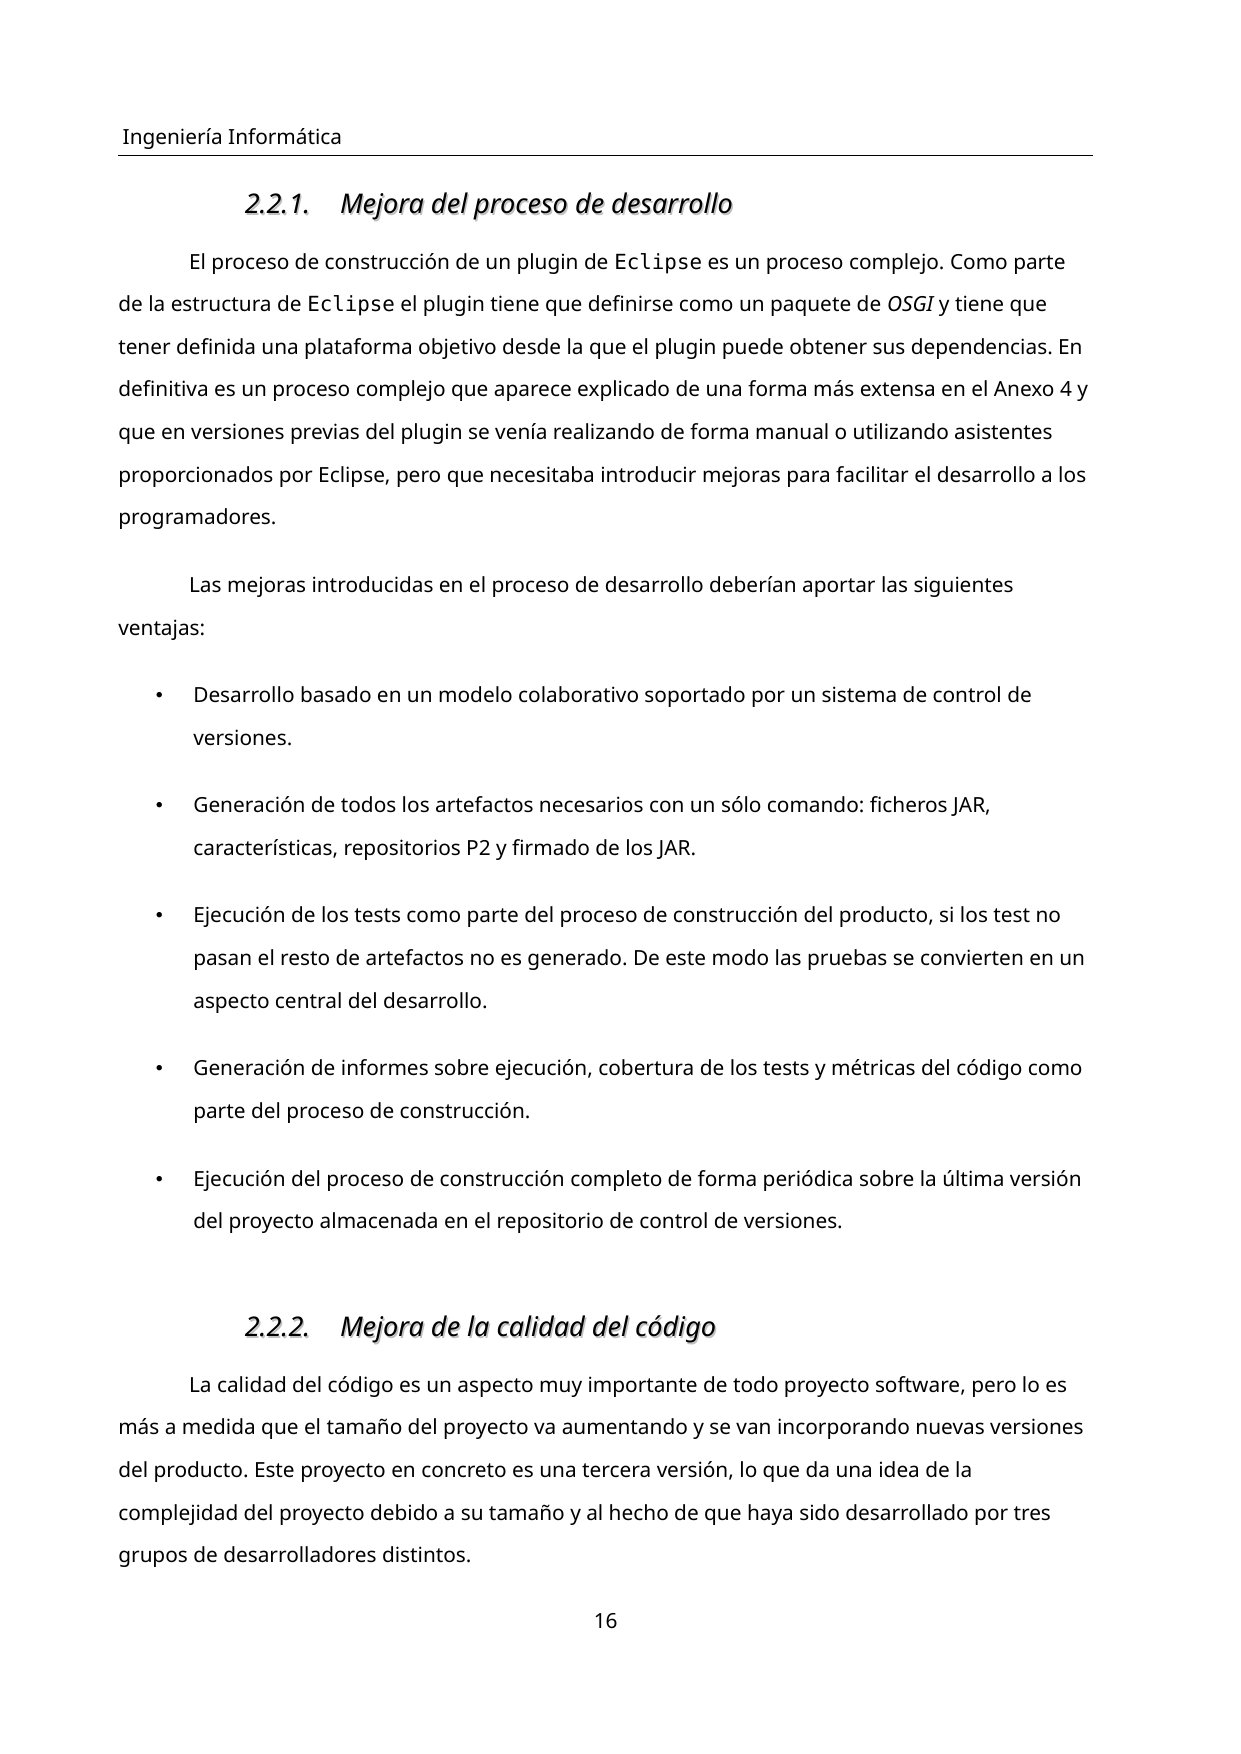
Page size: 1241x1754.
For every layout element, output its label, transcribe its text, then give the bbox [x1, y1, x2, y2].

text El proceso de construcción de un plugin de Eclipse es un proceso complejo. Como parte de la estructura de Eclipse el plugin tiene que definirse como un paquete de OSGI y tiene que tener definida una plataforma objetivo desde la que el plugin puede obtener sus dependencias. En definitiva es un proceso complejo que aparece explicado de una forma más extensa en el Anexo 4 y que en versiones previas del plugin se venía realizando de forma manual o utilizando asistentes proporcionados por Eclipse, pero que necesitaba introducir mejoras para facilitar el desarrollo a los programadores. [118, 247, 1093, 531]
text Las mejoras introducidas en el proceso de desarrollo deberían aportar las siguientes ventajas: [118, 570, 1093, 641]
text La calidad del código es un aspecto muy importante de todo proyecto software, pero lo es más a medida que el tamaño del proyecto va aumentando y se van incorporando nuevas versiones del producto. Este proyecto en concreto es una tercera versión, lo que da una idea de la complejidad del proyecto debido a su tamaño y al hecho de que haya sido desarrollado por tres grupos de desarrolladores distintos. [118, 1370, 1093, 1569]
list Generación de todos los artefactos necesarios con un sólo comando: ficheros JAR, características, repositorios P2 y firmado de los JAR. [156, 790, 1093, 861]
subtitle Mejora de la calidad del código [310, 1308, 1093, 1345]
subtitle Mejora del proceso de desarrollo [310, 185, 1093, 222]
list Desarrollo basado en un modelo colaborativo soportado por un sistema de control de versiones. [156, 680, 1093, 751]
list Ejecución del proceso de construcción completo de forma periódica sobre la última versión del proyecto almacenada en el repositorio de control de versiones. [156, 1164, 1093, 1235]
list Ejecución de los tests como parte del proceso de construcción del producto, si los test no pasan el resto de artefactos no es generado. De este modo las pruebas se convierten en un aspecto central del desarrollo. [156, 901, 1093, 1014]
list Generación de informes sobre ejecución, cobertura de los tests y métricas del código como parte del proceso de construcción. [156, 1053, 1093, 1124]
